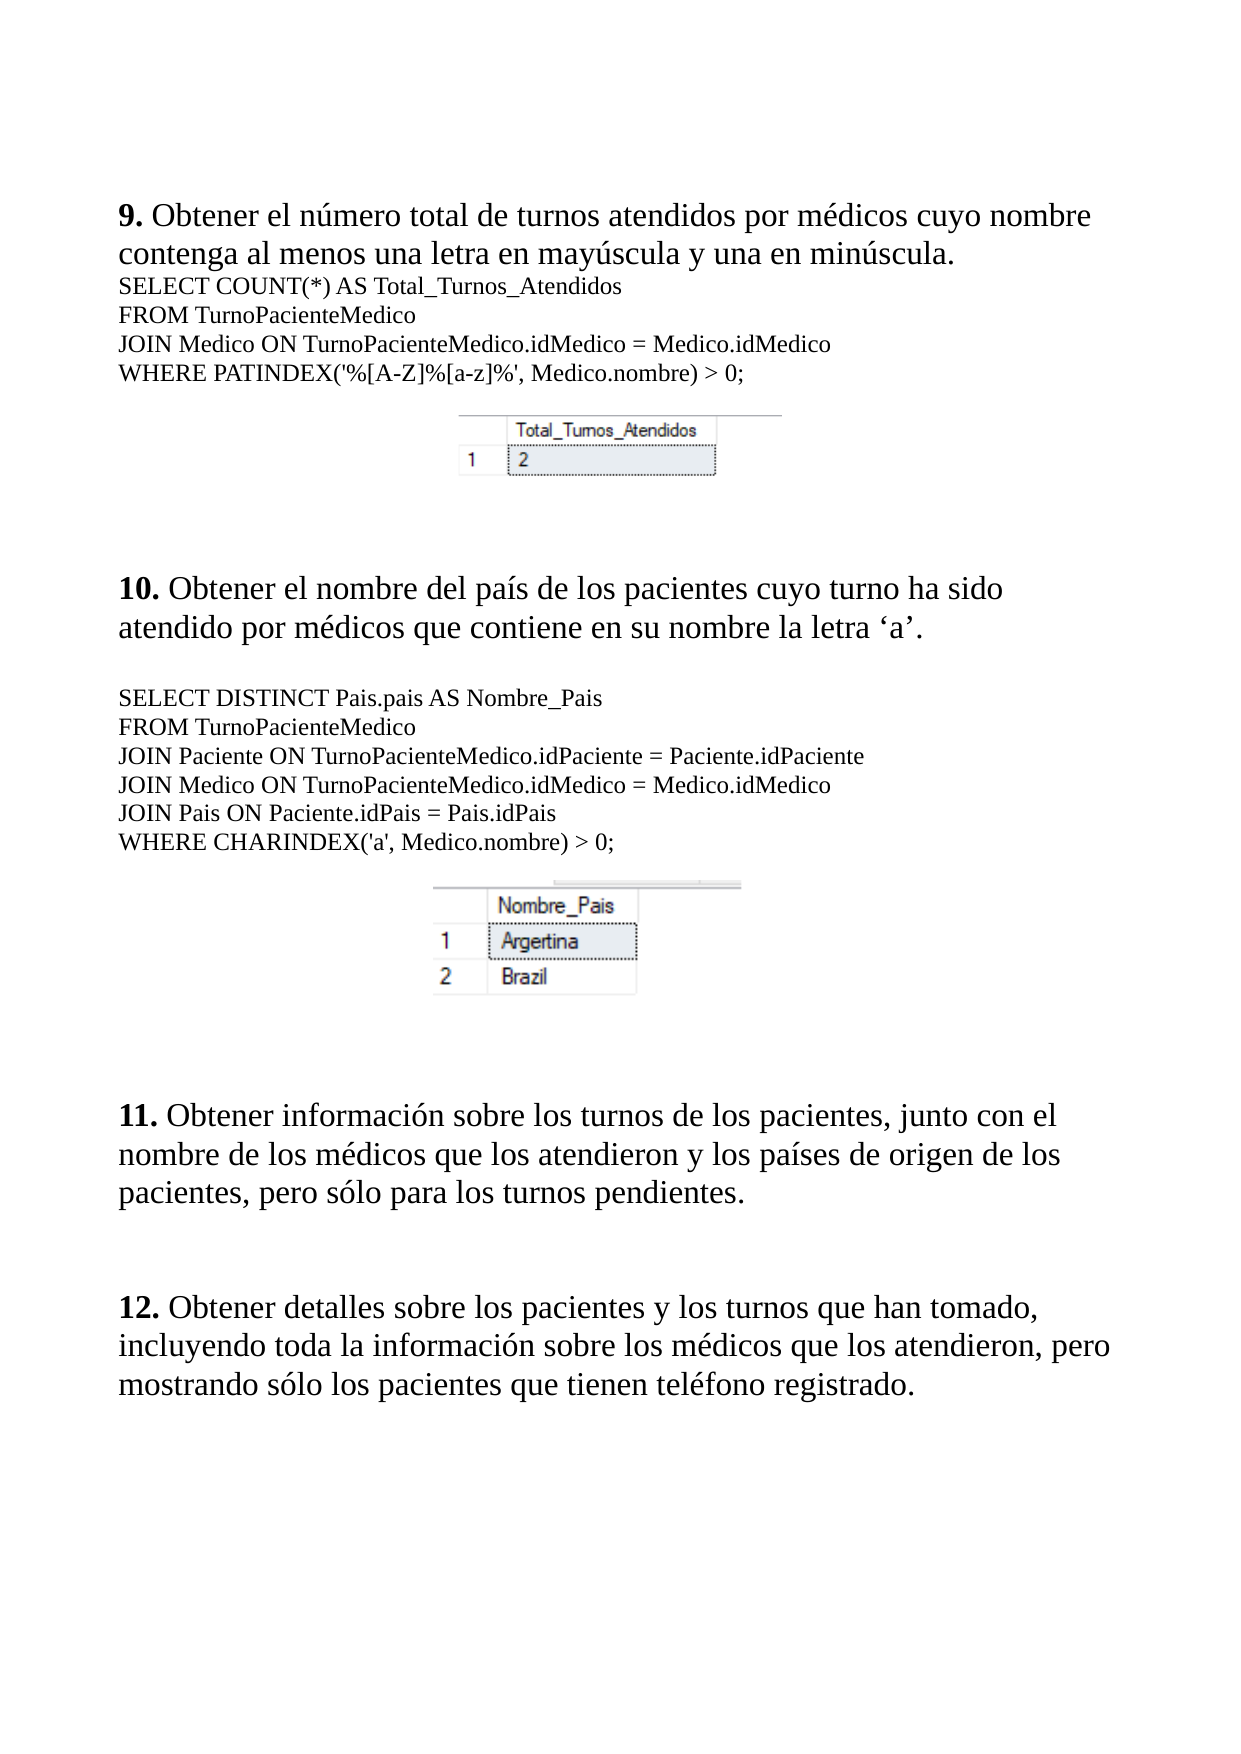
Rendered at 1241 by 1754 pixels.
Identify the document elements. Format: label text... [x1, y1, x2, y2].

text WHERE CHARINDEX('a', Medico.nombre) > 0; [118, 827, 1122, 856]
text 10. Obtener el nombre del país de los pacientes cuyo turno ha sido atendido por médicos que contiene en su nombre la letra ‘a’. [118, 568, 1122, 645]
text FROM TurnoPacienteMedico [118, 712, 1122, 741]
text SELECT DISTINCT Pais.pais AS Nombre_Pais [118, 683, 1122, 712]
text FROM TurnoPacienteMedico [118, 300, 1122, 329]
text 11. Obtener información sobre los turnos de los pacientes, junto con el nombre de los médicos que los atendieron y los países de origen de los pacientes, pero sólo para los turnos pendientes. [118, 1096, 1122, 1211]
text SELECT COUNT(*) AS Total_Turnos_Atendidos [118, 271, 1122, 300]
picture [458, 415, 782, 512]
text JOIN Medico ON TurnoPacienteMedico.idMedico = Medico.idMedico [118, 329, 1122, 358]
picture [433, 880, 742, 1065]
text JOIN Medico ON TurnoPacienteMedico.idMedico = Medico.idMedico [118, 770, 1122, 798]
text 9. Obtener el número total de turnos atendidos por médicos cuyo nombre contenga al menos una letra en mayúscula y una en minúscula. [118, 195, 1122, 271]
text JOIN Pais ON Paciente.idPais = Pais.idPais [118, 798, 1122, 827]
text JOIN Paciente ON TurnoPacienteMedico.idPaciente = Paciente.idPaciente [118, 741, 1122, 770]
text WHERE PATINDEX('%[A-Z]%[a-z]%', Medico.nombre) > 0; [118, 358, 1122, 386]
text 12. Obtener detalles sobre los pacientes y los turnos que han tomado, incluyendo toda la información sobre los médicos que los atendieron, pero mostrando sólo los pacientes que tienen teléfono registrado. [118, 1287, 1122, 1402]
